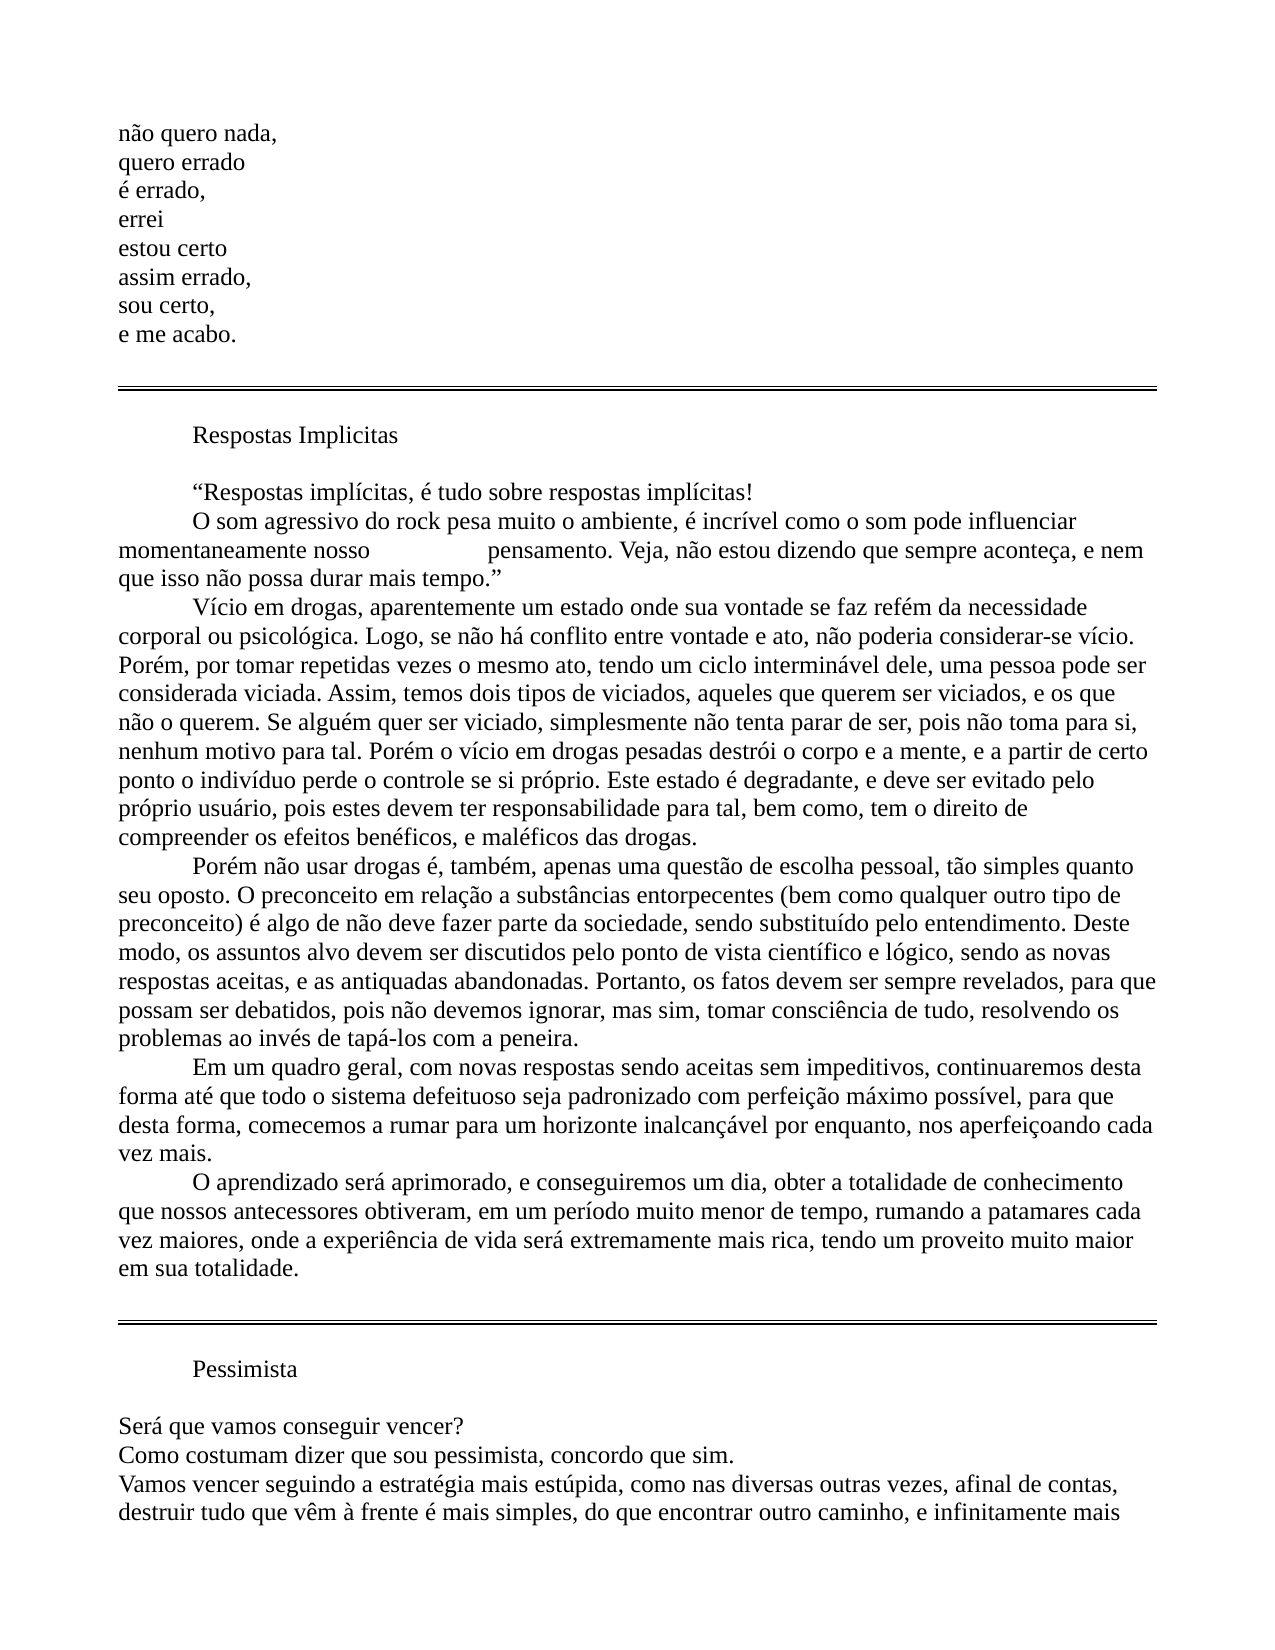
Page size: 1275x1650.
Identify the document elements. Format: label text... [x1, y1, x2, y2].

text estou certo [118, 233, 1157, 262]
text e me acabo. [118, 319, 1157, 348]
text Pessimista [118, 1354, 1157, 1382]
text Será que vamos conseguir vencer? [118, 1411, 1157, 1440]
text errei [118, 204, 1157, 233]
text assim errado, [118, 262, 1157, 291]
text O aprendizado será aprimorado, e conseguiremos um dia, obter a totalidade de conhecimento que nossos antecessores obtiveram, em um período muito menor de tempo, rumando a patamares cada vez maiores, onde a experiência de vida será extremamente mais rica, tendo um proveito muito maior em sua totalidade. [118, 1167, 1157, 1282]
text Vamos vencer seguindo a estratégia mais estúpida, como nas diversas outras vezes, afinal de contas, destruir tudo que vêm à frente é mais simples, do que encontrar outro caminho, e infinitamente mais [118, 1469, 1157, 1526]
text Vício em drogas, aparentemente um estado onde sua vontade se faz refém da necessidade corporal ou psicológica. Logo, se não há conflito entre vontade e ato, não poderia considerar-se vício. Porém, por tomar repetidas vezes o mesmo ato, tendo um ciclo interminável dele, uma pessoa pode ser considerada viciada. Assim, temos dois tipos de viciados, aqueles que querem ser viciados, e os que não o querem. Se alguém quer ser viciado, simplesmente não tenta parar de ser, pois não toma para si, nenhum motivo para tal. Porém o vício em drogas pesadas destrói o corpo e a mente, e a partir de certo ponto o indivíduo perde o controle se si próprio. Este estado é degradante, e deve ser evitado pelo próprio usuário, pois estes devem ter responsabilidade para tal, bem como, tem o direito de compreender os efeitos benéficos, e maléficos das drogas. [118, 592, 1157, 851]
text é errado, [118, 176, 1157, 204]
text Respostas Implicitas [118, 420, 1157, 448]
text Como costumam dizer que sou pessimista, concordo que sim. [118, 1440, 1157, 1469]
text sou certo, [118, 291, 1157, 319]
text “Respostas implícitas, é tudo sobre respostas implícitas! [118, 477, 1157, 506]
text O som agressivo do rock pesa muito o ambiente, é incrível como o som pode influenciar momentaneamente nosso pensamento. Veja, não estou dizendo que sempre aconteça, e nem que isso não possa durar mais tempo.” [118, 506, 1157, 592]
text Porém não usar drogas é, também, apenas uma questão de escolha pessoal, tão simples quanto seu oposto. O preconceito em relação a substâncias entorpecentes (bem como qualquer outro tipo de preconceito) é algo de não deve fazer parte da sociedade, sendo substituído pelo entendimento. Deste modo, os assuntos alvo devem ser discutidos pelo ponto de vista científico e lógico, sendo as novas respostas aceitas, e as antiquadas abandonadas. Portanto, os fatos devem ser sempre revelados, para que possam ser debatidos, pois não devemos ignorar, mas sim, tomar consciência de tudo, resolvendo os problemas ao invés de tapá-los com a peneira. [118, 851, 1157, 1052]
text quero errado [118, 147, 1157, 176]
text não quero nada, [118, 118, 1157, 147]
text Em um quadro geral, com novas respostas sendo aceitas sem impeditivos, continuaremos desta forma até que todo o sistema defeituoso seja padronizado com perfeição máximo possível, para que desta forma, comecemos a rumar para um horizonte inalcançável por enquanto, nos aperfeiçoando cada vez mais. [118, 1052, 1157, 1167]
